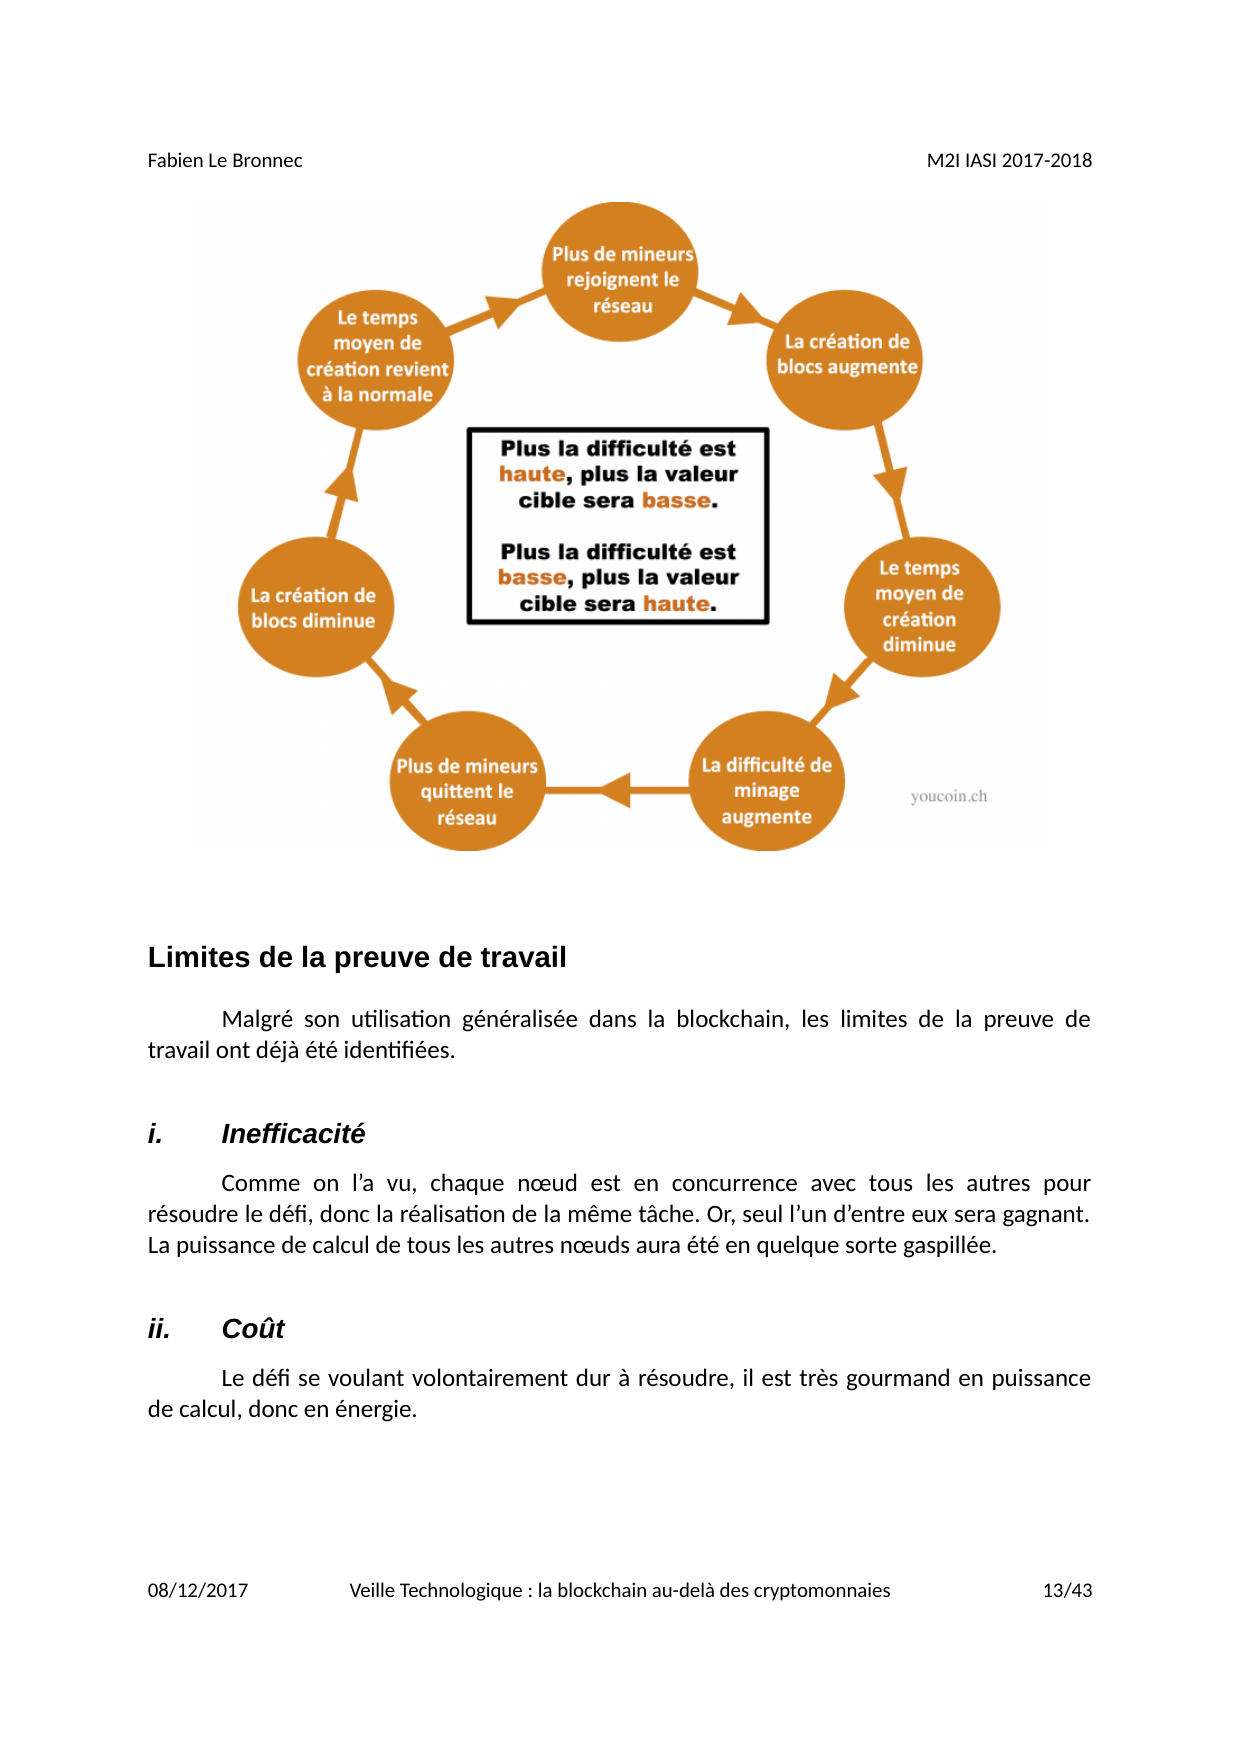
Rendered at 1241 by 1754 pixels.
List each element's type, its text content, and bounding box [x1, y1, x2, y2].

text Malgré son utilisation généralisée dans la blockchain, les limites de la preuve de travail ont déjà été identifiées. [148, 1003, 1093, 1064]
subtitle Inefficacité [148, 1118, 1093, 1150]
subtitle Coût [148, 1313, 1093, 1344]
text Le défi se voulant volontairement dur à résoudre, il est très gourmand en puissance de calcul, donc en énergie. [148, 1362, 1093, 1423]
picture [190, 202, 1050, 851]
text Comme on l’a vu, chaque nœud est en concurrence avec tous les autres pour résoudre le défi, donc la réalisation de la même tâche. Or, seul l’un d’entre eux sera gagnant. La puissance de calcul de tous les autres nœuds aura été en quelque sorte gaspillée. [148, 1167, 1093, 1259]
subtitle Limites de la preuve de travail [148, 940, 1093, 974]
